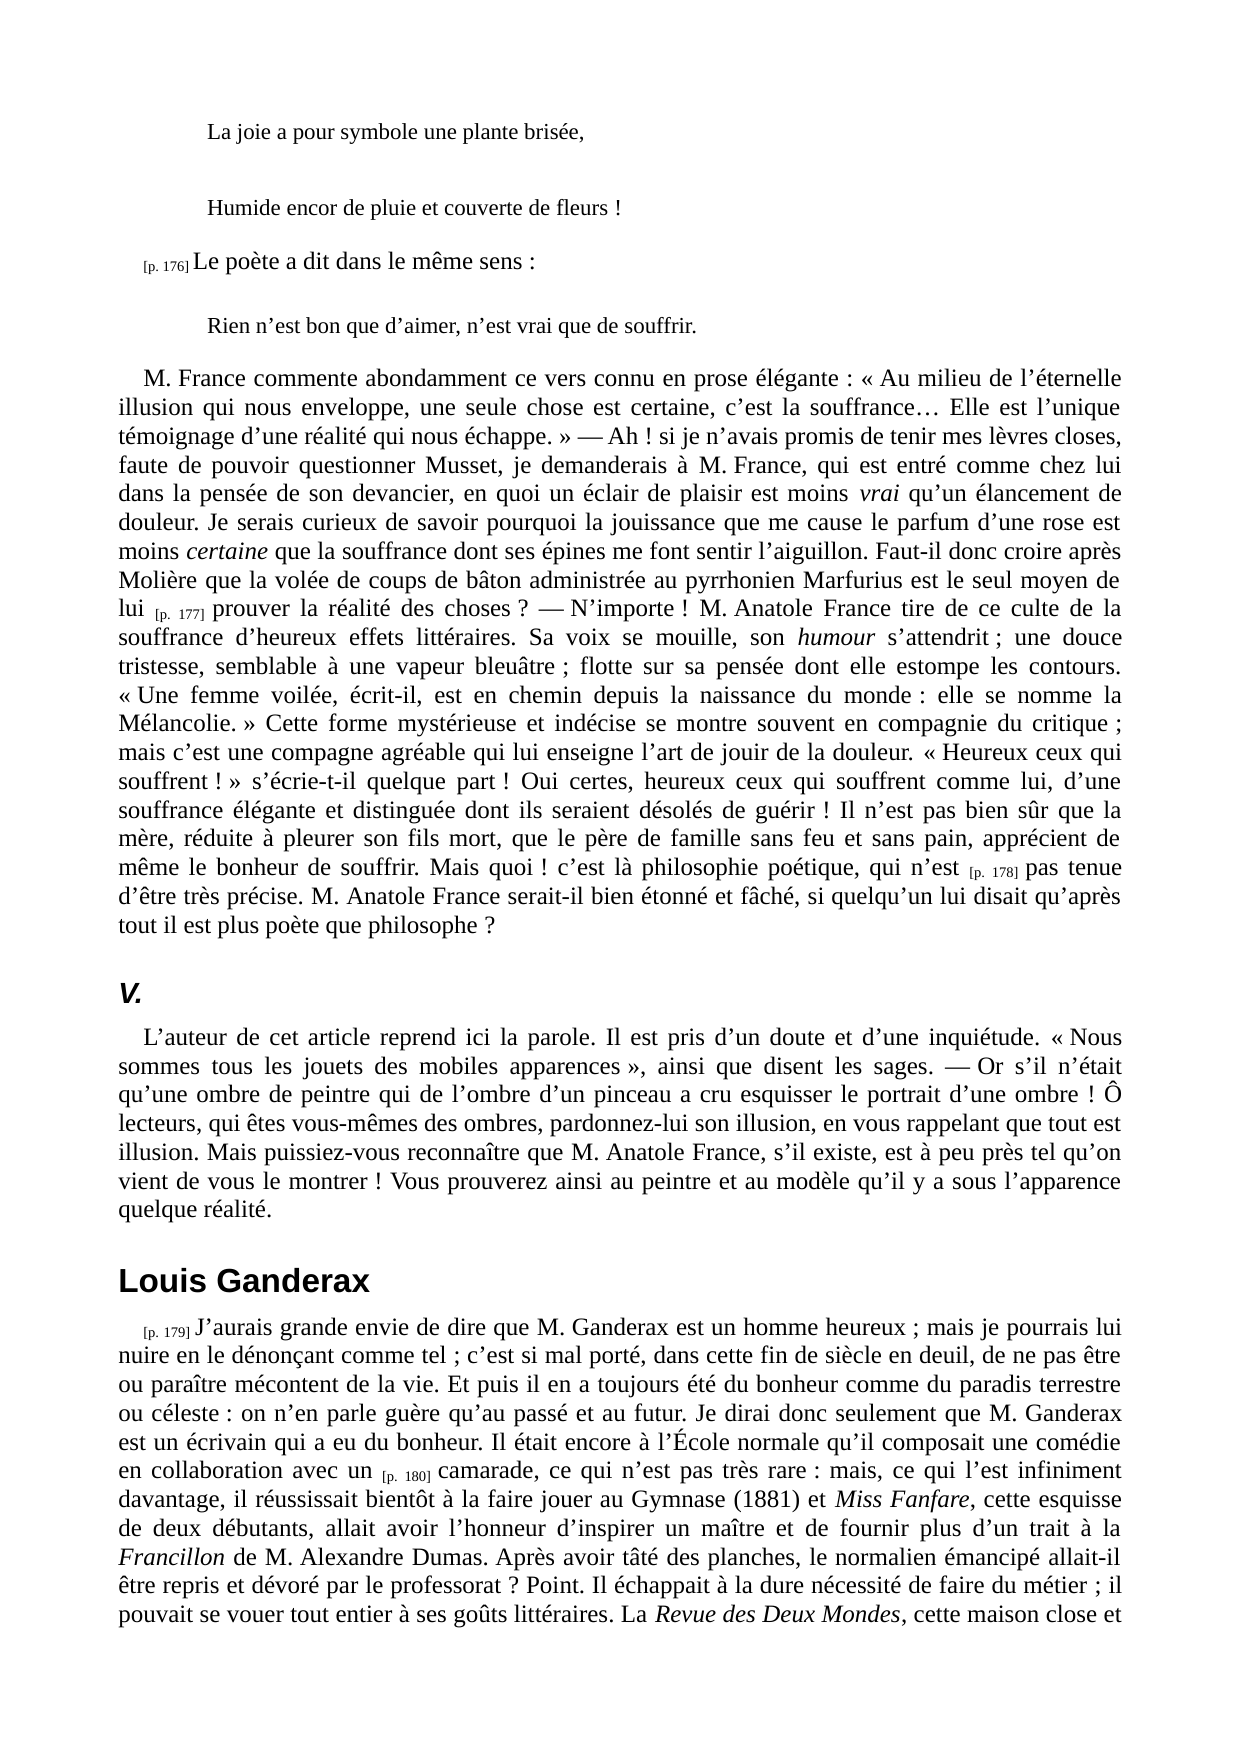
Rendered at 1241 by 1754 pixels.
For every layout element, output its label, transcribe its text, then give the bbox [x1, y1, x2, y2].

subtitle V. [118, 976, 1122, 1009]
subtitle Louis Ganderax [118, 1261, 1122, 1299]
text La joie a pour symbole une plante brisée, [207, 118, 1122, 144]
text L’auteur de cet article reprend ici la parole. Il est pris d’un doute et d’une inquiétude. « Nous sommes tous les jouets des mobiles apparences », ainsi que disent les sages. — Or s’il n’était qu’une ombre de peintre qui de l’ombre d’un pinceau a cru esquisser le portrait d’une ombre ! Ô lecteurs, qui êtes vous-mêmes des ombres, pardonnez-lui son illusion, en vous rappelant que tout est illusion. Mais puissiez-vous reconnaître que M. Anatole France, s’il existe, est à peu près tel qu’on vient de vous le montrer ! Vous prouverez ainsi au peintre et au modèle qu’il y a sous l’apparence quelque réalité. [118, 1022, 1122, 1223]
text [p. 179] J’aurais grande envie de dire que M. Ganderax est un homme heureux ; mais je pourrais lui nuire en le dénonçant comme tel ; c’est si mal porté, dans cette fin de siècle en deuil, de ne pas être ou paraître mécontent de la vie. Et puis il en a toujours été du bonheur comme du paradis terrestre ou céleste : on n’en parle guère qu’au passé et au futur. Je dirai donc seulement que M. Ganderax est un écrivain qui a eu du bonheur. Il était encore à l’École normale qu’il composait une comédie en collaboration avec un [p. 180] camarade, ce qui n’est pas très rare : mais, ce qui l’est infiniment davantage, il réussissait bientôt à la faire jouer au Gymnase (1881) et Miss Fanfare, cette esquisse de deux débutants, allait avoir l’honneur d’inspirer un maître et de fournir plus d’un trait à la Francillon de M. Alexandre Dumas. Après avoir tâté des planches, le normalien émancipé allait-il être repris et dévoré par le professorat ? Point. Il échappait à la dure nécessité de faire du métier ; il pouvait se vouer tout entier à ses goûts littéraires. La Revue des Deux Mondes, cette maison close et [118, 1312, 1122, 1628]
text M. France commente abondamment ce vers connu en prose élégante : « Au milieu de l’éternelle illusion qui nous enveloppe, une seule chose est certaine, c’est la souffrance… Elle est l’unique témoignage d’une réalité qui nous échappe. » — Ah ! si je n’avais promis de tenir mes lèvres closes, faute de pouvoir questionner Musset, je demanderais à M. France, qui est entré comme chez lui dans la pensée de son devancier, en quoi un éclair de plaisir est moins vrai qu’un élancement de douleur. Je serais curieux de savoir pourquoi la jouissance que me cause le parfum d’une rose est moins certaine que la souffrance dont ses épines me font sentir l’aiguillon. Faut-il donc croire après Molière que la volée de coups de bâton administrée au pyrrhonien Marfurius est le seul moyen de lui [p. 177] prouver la réalité des choses ? — N’importe ! M. Anatole France tire de ce culte de la souffrance d’heureux effets littéraires. Sa voix se mouille, son humour s’attendrit ; une douce tristesse, semblable à une vapeur bleuâtre ; flotte sur sa pensée dont elle estompe les contours. « Une femme voilée, écrit-il, est en chemin depuis la naissance du monde : elle se nomme la Mélancolie. » Cette forme mystérieuse et indécise se montre souvent en compagnie du critique ; mais c’est une compagne agréable qui lui enseigne l’art de jouir de la douleur. « Heureux ceux qui souffrent ! » s’écrie-t-il quelque part ! Oui certes, heureux ceux qui souffrent comme lui, d’une souffrance élégante et distinguée dont ils seraient désolés de guérir ! Il n’est pas bien sûr que la mère, réduite à pleurer son fils mort, que le père de famille sans feu et sans pain, apprécient de même le bonheur de souffrir. Mais quoi ! c’est là philosophie poétique, qui n’est [p. 178] pas tenue d’être très précise. M. Anatole France serait-il bien étonné et fâché, si quelqu’un lui disait qu’après tout il est plus poète que philosophe ? [118, 363, 1122, 938]
text [p. 176] Le poète a dit dans le même sens : [118, 246, 1122, 274]
text Rien n’est bon que d’aimer, n’est vrai que de souffrir. [207, 312, 1122, 338]
text Humide encor de pluie et couverte de fleurs ! [207, 194, 1122, 221]
